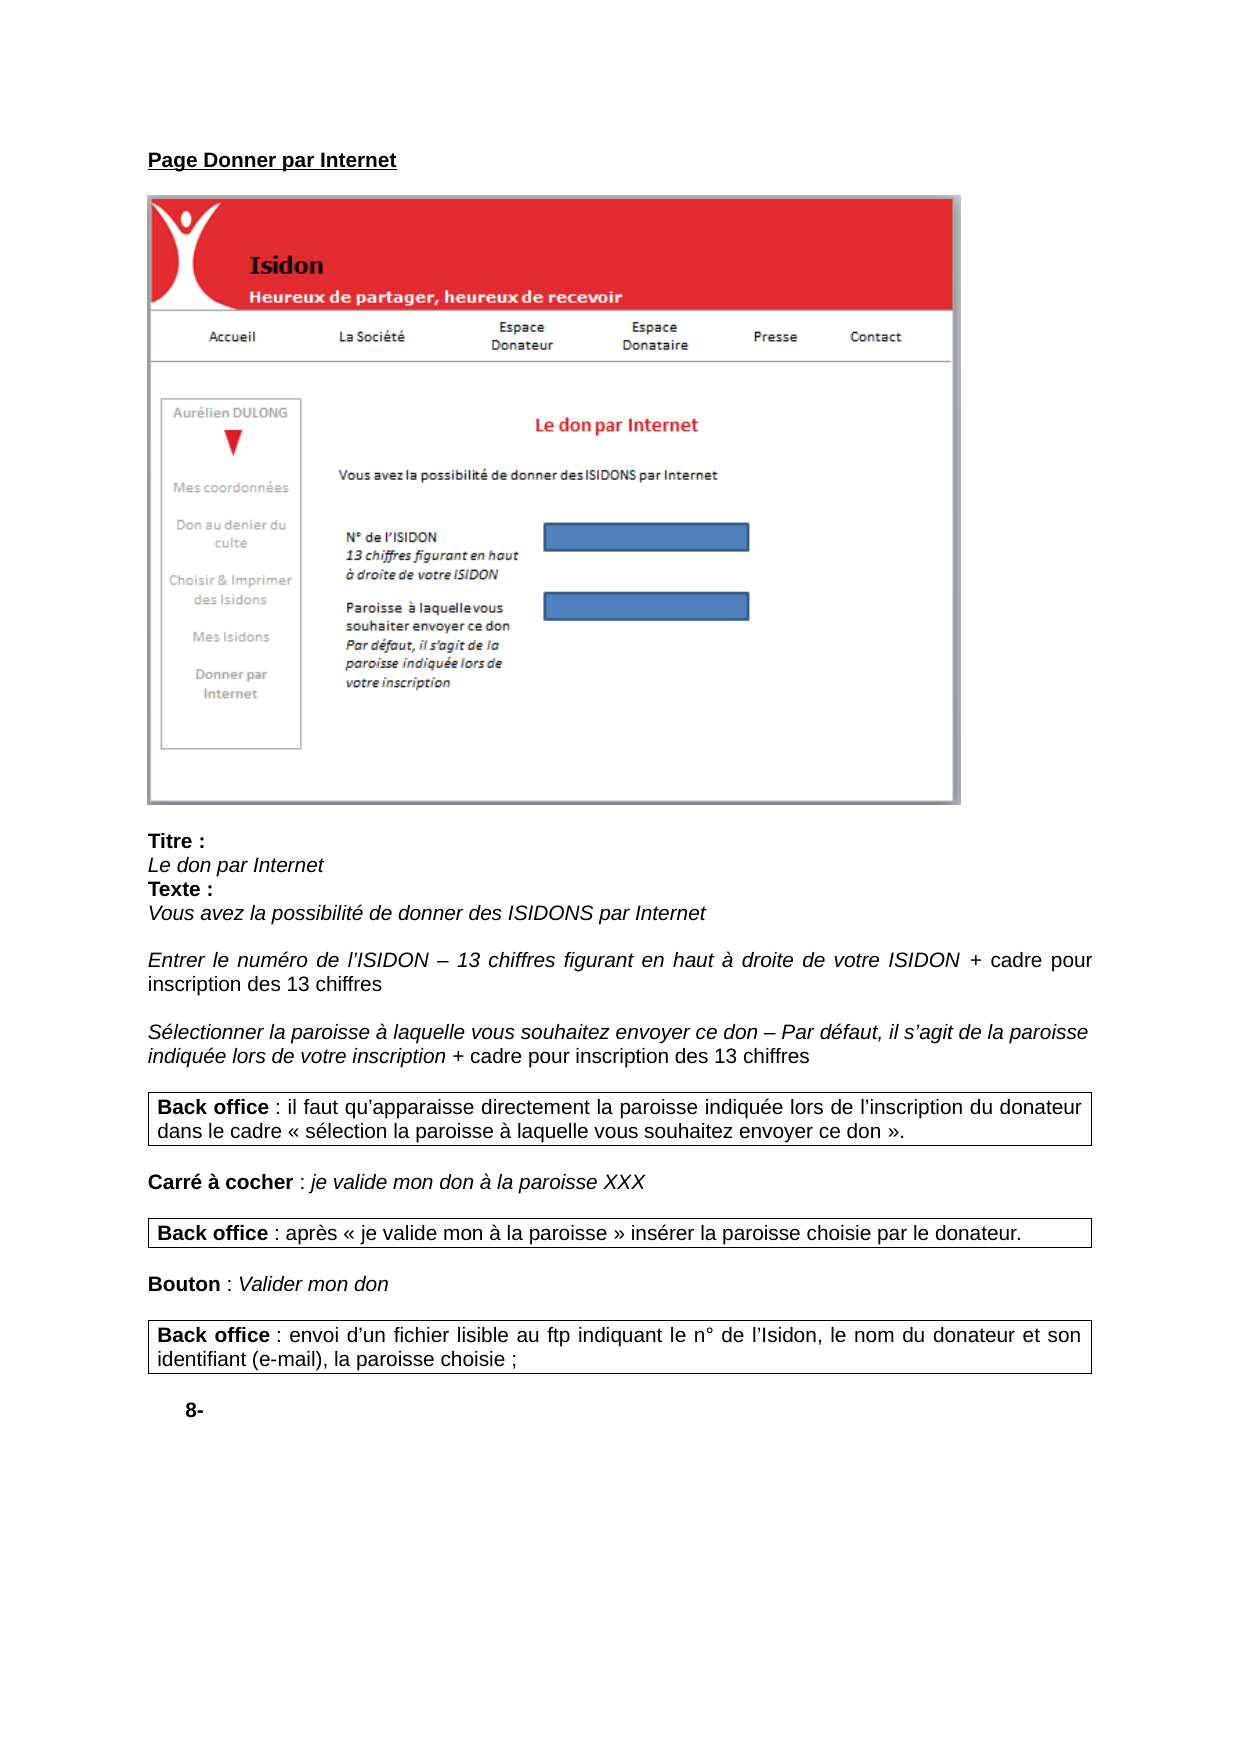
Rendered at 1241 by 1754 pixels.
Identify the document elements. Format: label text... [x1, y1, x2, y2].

picture [147, 195, 961, 805]
text Back office : après « je valide mon à la paroisse » insérer la paroisse choisie par le donateur. [149, 1219, 1091, 1247]
text Le don par Internet [148, 852, 1092, 876]
text Vous avez la possibilité de donner des ISIDONS par Internet [148, 900, 1092, 924]
text Page Donner par Internet [148, 148, 1092, 172]
text Entrer le numéro de l’ISIDON – 13 chiffres figurant en haut à droite de votre ISIDON + cadre pour inscription des 13 chiffres [148, 948, 1092, 996]
text Carré à cocher : je valide mon don à la paroisse XXX [148, 1170, 1092, 1194]
text Back office : il faut qu’apparaisse directement la paroisse indiquée lors de l’inscription du donateur dans le cadre « sélection la paroisse à laquelle vous souhaitez envoyer ce don ». [149, 1093, 1091, 1145]
text Bouton : Valider mon don [148, 1272, 1092, 1296]
text Sélectionner la paroisse à laquelle vous souhaitez envoyer ce don – Par défaut, il s’agit de la paroisse indiquée lors de votre inscription + cadre pour inscription des 13 chiffres [148, 1020, 1092, 1068]
text Back office : envoi d’un fichier lisible au ftp indiquant le n° de l’Isidon, le nom du donateur et son identifiant (e-mail), la paroisse choisie ; [149, 1321, 1091, 1373]
text Titre : [148, 828, 1092, 852]
text Texte : [148, 876, 1092, 900]
